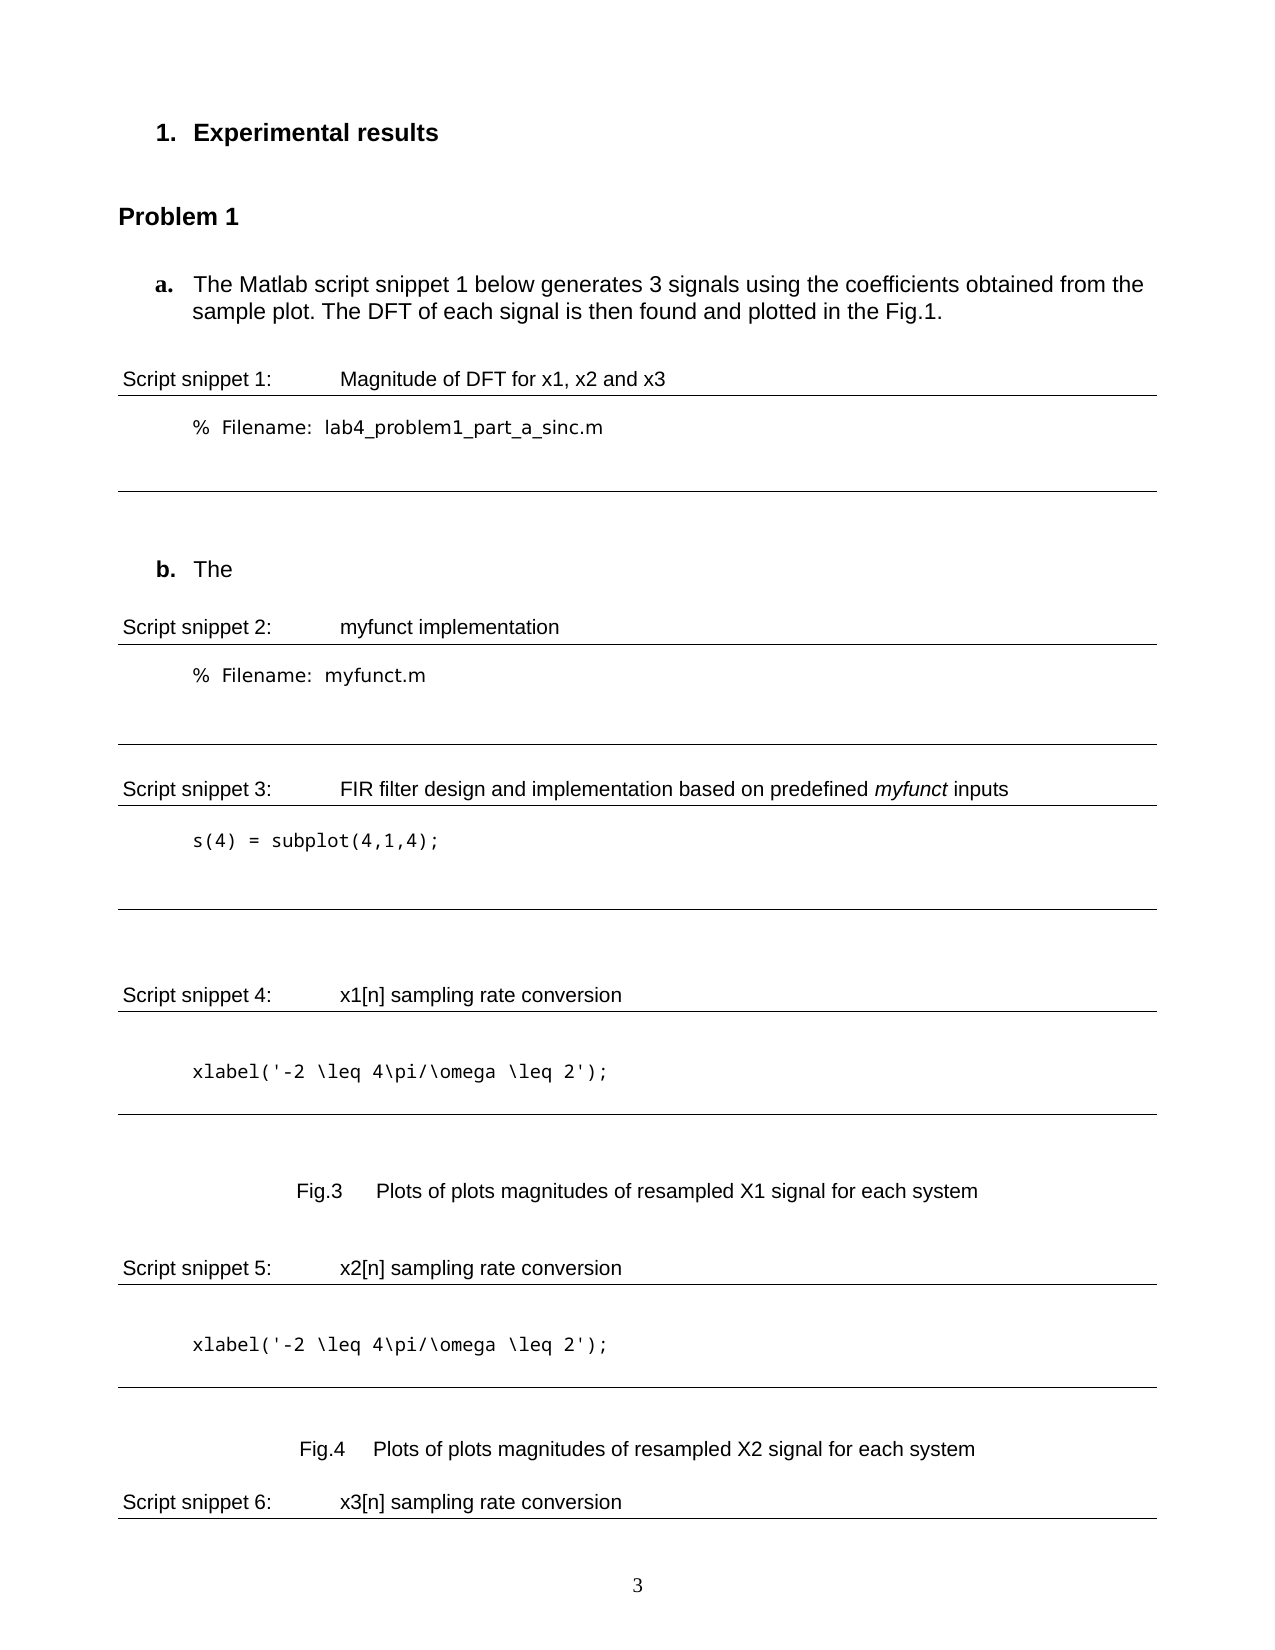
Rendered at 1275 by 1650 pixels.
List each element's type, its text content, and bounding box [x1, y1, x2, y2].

text xlabel('-2 \leq 4\pi/\omega \leq 2'); [192, 1331, 1157, 1357]
list The [156, 556, 1157, 582]
text Script snippet 6: x3[n] sampling rate conversion [118, 1485, 1157, 1518]
text % Filename: myfunct.m [192, 666, 1157, 687]
text s(4) = subplot(4,1,4); [192, 827, 1157, 853]
text xlabel('-2 \leq 4\pi/\omega \leq 2'); [192, 1058, 1157, 1084]
text % Filename: lab4_problem1_part_a_sinc.m [192, 417, 1157, 439]
list The Matlab script snippet 1 below generates 3 signals using the coefficients obtained from the sample plot. The DFT of each signal is then found and plotted in the Fig.1. [154, 269, 1157, 324]
text Script snippet 5: x2[n] sampling rate conversion [118, 1251, 1157, 1284]
list Experimental results [156, 118, 1157, 147]
text Script snippet 2: myfunct implementation [118, 611, 1157, 644]
text Script snippet 3: FIR filter design and implementation based on predefined myfunct inputs [118, 772, 1157, 805]
text Problem 1 [118, 202, 1157, 231]
text Fig.4 Plots of plots magnitudes of resampled X2 signal for each system [118, 1437, 1157, 1461]
text Fig.3 Plots of plots magnitudes of resampled X1 signal for each system [118, 1179, 1157, 1203]
text Script snippet 4: x1[n] sampling rate conversion [118, 978, 1157, 1011]
text Script snippet 1: Magnitude of DFT for x1, x2 and x3 [118, 362, 1157, 395]
